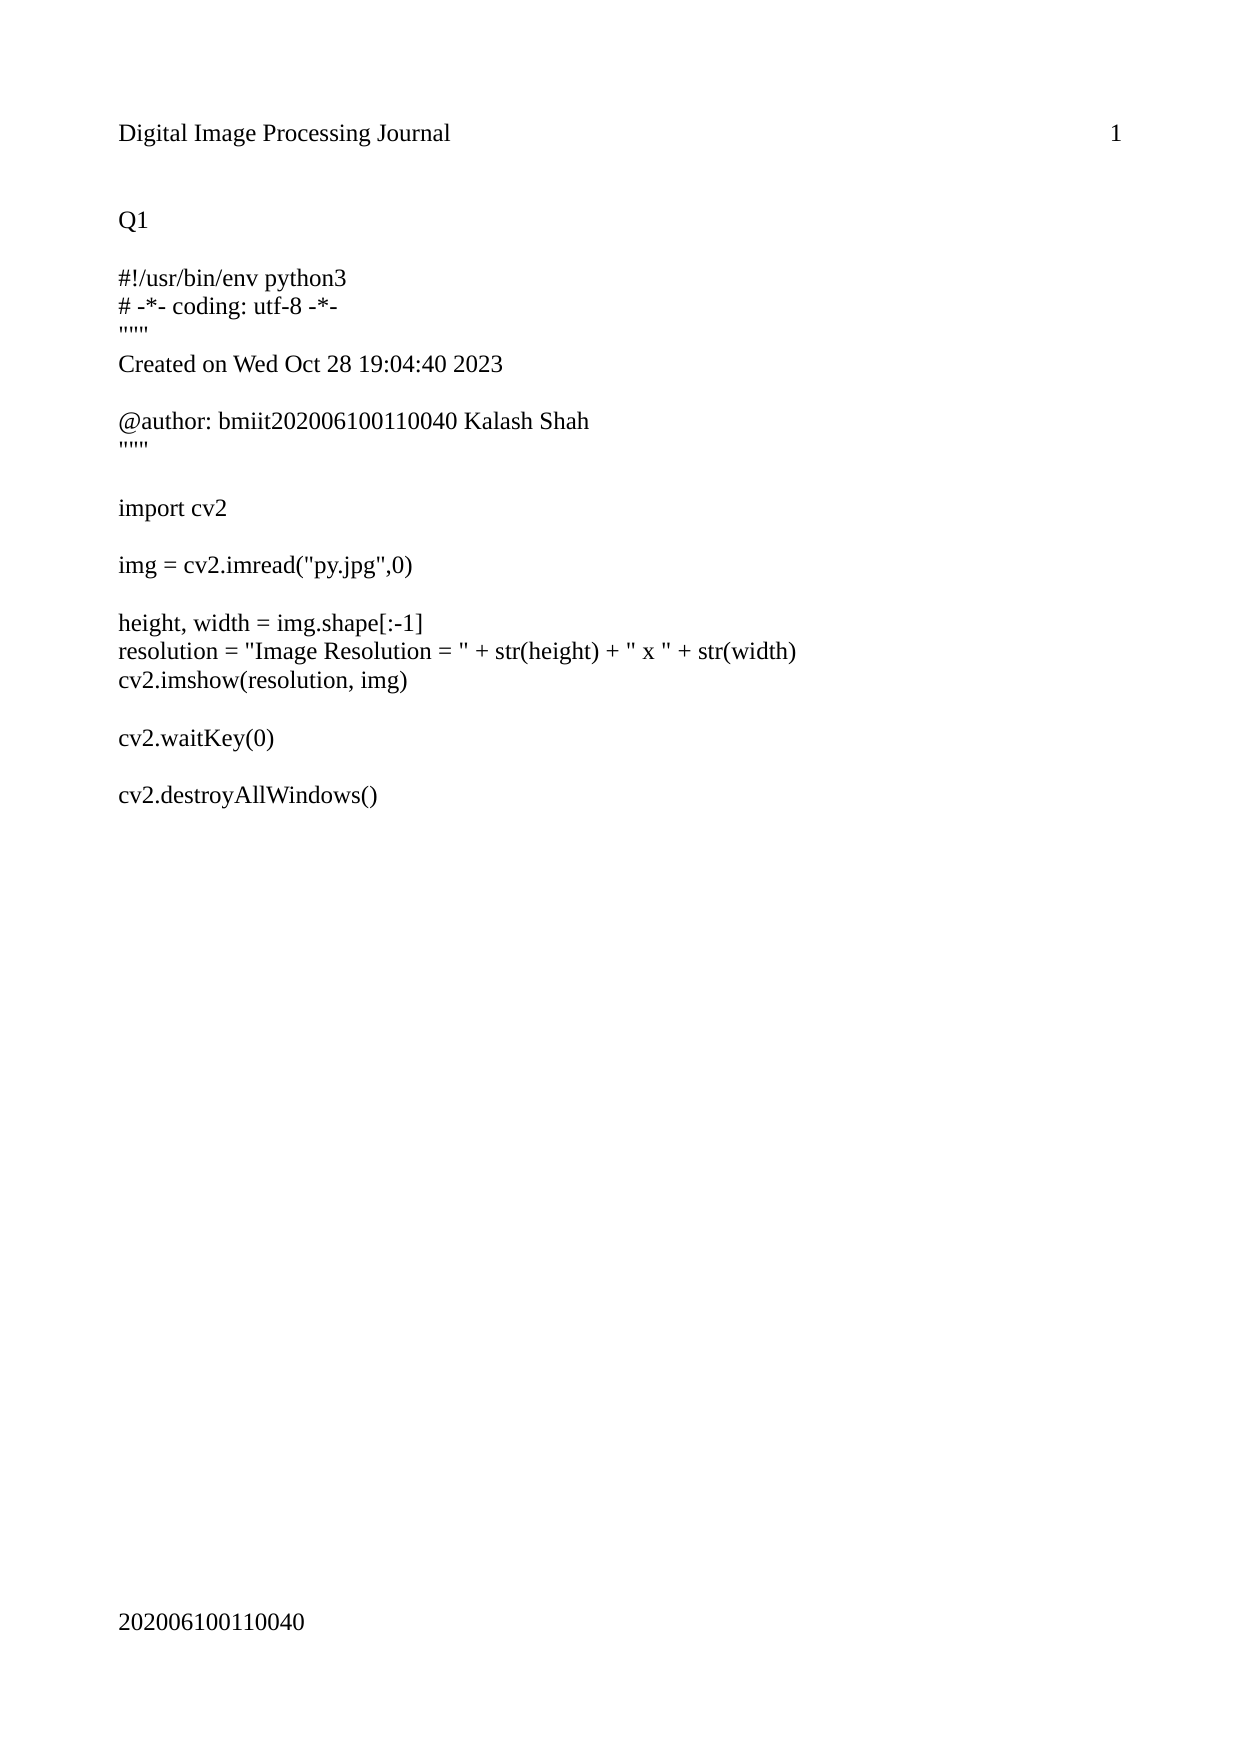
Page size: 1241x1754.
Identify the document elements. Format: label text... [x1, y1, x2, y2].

text Q1 [118, 205, 1122, 234]
text # -*- coding: utf-8 -*- [118, 291, 1122, 320]
text """ [118, 435, 1122, 464]
text img = cv2.imread("py.jpg",0) [118, 550, 1122, 579]
text cv2.waitKey(0) [118, 723, 1122, 751]
text cv2.imshow(resolution, img) [118, 665, 1122, 694]
text cv2.destroyAllWindows() [118, 780, 1122, 809]
text import cv2 [118, 493, 1122, 521]
text @author: bmiit202006100110040 Kalash Shah [118, 406, 1122, 435]
text height, width = img.shape[:-1] [118, 608, 1122, 636]
text #!/usr/bin/env python3 [118, 263, 1122, 291]
text Created on Wed Oct 28 19:04:40 2023 [118, 349, 1122, 378]
text resolution = "Image Resolution = " + str(height) + " x " + str(width) [118, 636, 1122, 665]
text """ [118, 320, 1122, 349]
